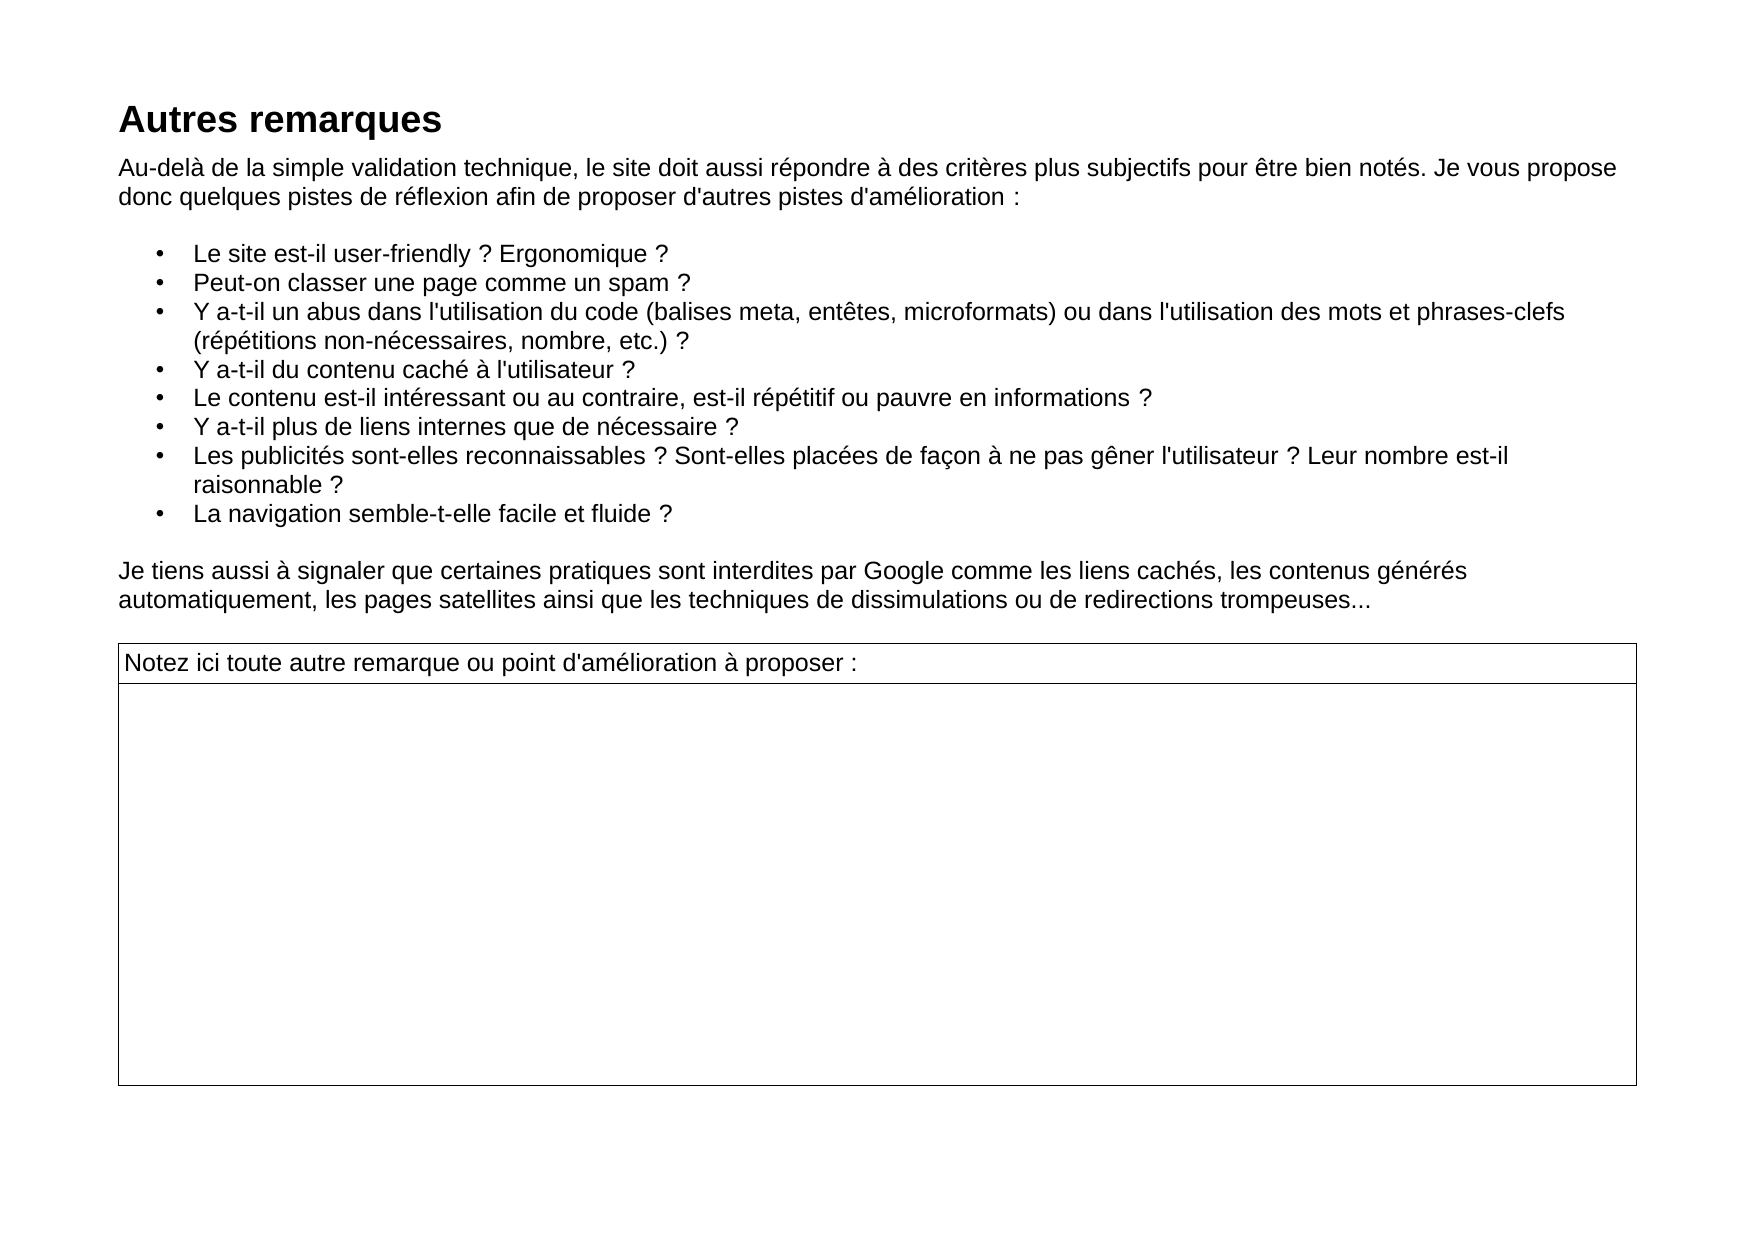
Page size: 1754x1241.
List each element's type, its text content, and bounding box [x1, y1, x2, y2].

list Y a-t-il un abus dans l'utilisation du code (balises meta, entêtes, microformats) ou dans l'utilisation des mots et phrases-clefs (répétitions non-nécessaires, nombre, etc.) ? [156, 297, 1636, 354]
table_header Notez ici toute autre remarque ou point d'amélioration à proposer : [119, 644, 1636, 683]
text Au-delà de la simple validation technique, le site doit aussi répondre à des critères plus subjectifs pour être bien notés. Je vous propose donc quelques pistes de réflexion afin de proposer d'autres pistes d'amélioration : [118, 153, 1636, 211]
list La navigation semble-t-elle facile et fluide ? [156, 499, 1636, 528]
subtitle Autres remarques [118, 97, 1636, 141]
list Y a-t-il plus de liens internes que de nécessaire ? [156, 412, 1636, 441]
list Les publicités sont-elles reconnaissables ? Sont-elles placées de façon à ne pas gêner l'utilisateur ? Leur nombre est-il raisonnable ? [156, 441, 1636, 499]
list Le contenu est-il intéressant ou au contraire, est-il répétitif ou pauvre en informations ? [156, 383, 1636, 412]
list Peut-on classer une page comme un spam ? [156, 268, 1636, 297]
text Je tiens aussi à signaler que certaines pratiques sont interdites par Google comme les liens cachés, les contenus générés automatiquement, les pages satellites ainsi que les techniques de dissimulations ou de redirections trompeuses... [118, 556, 1636, 614]
table_cell [119, 684, 1636, 1085]
list Y a-t-il du contenu caché à l'utilisateur ? [156, 354, 1636, 383]
list Le site est-il user-friendly ? Ergonomique ? [156, 239, 1636, 268]
